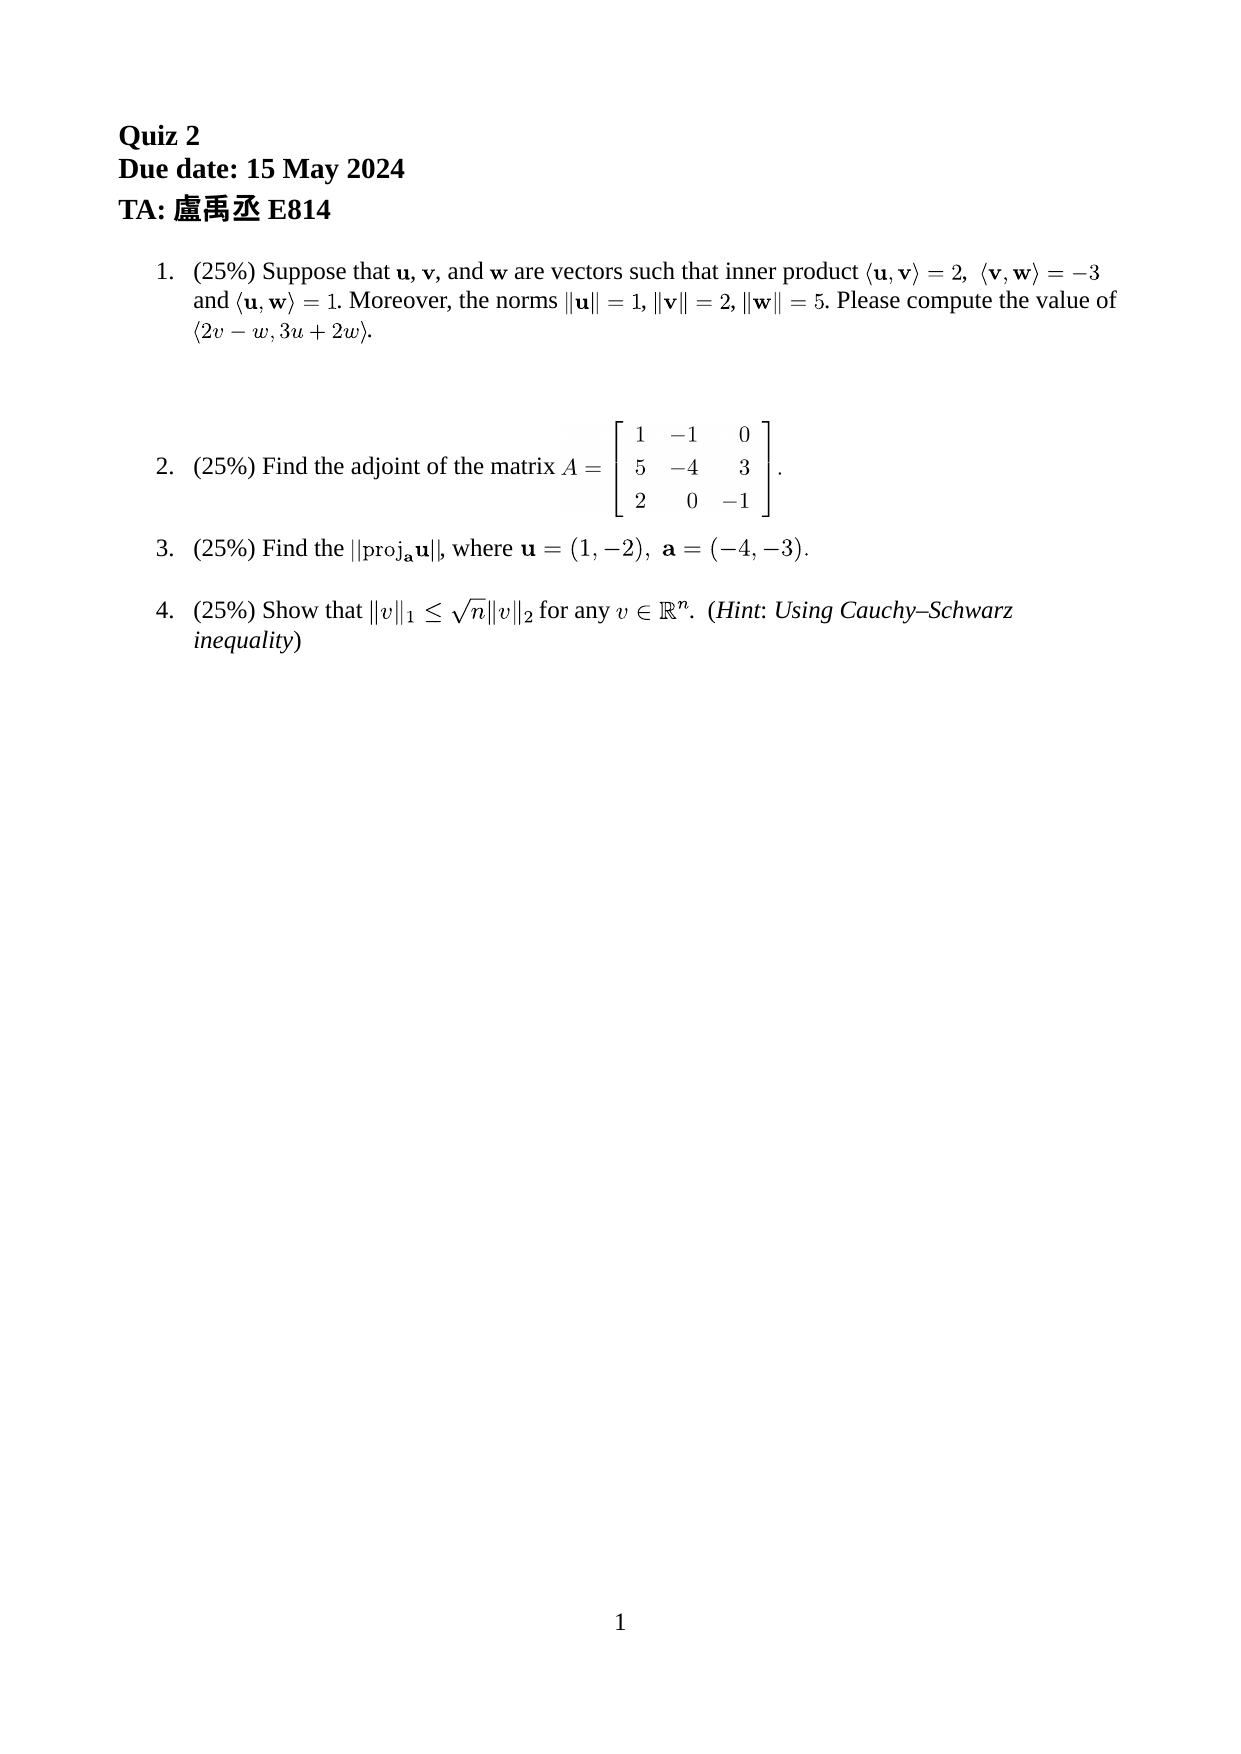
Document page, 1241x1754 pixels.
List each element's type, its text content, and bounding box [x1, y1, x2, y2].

list [781, 421, 1122, 517]
list (25%) Find the adjoint of the matrix [156, 421, 561, 517]
list (25%) Suppose that , , and are vectors such that inner product , and . Moreover, the norms , , . Please compute the value of . [156, 256, 1122, 344]
text TA: 盧禹丞 E814 [118, 185, 1122, 227]
list (25%) Show that for any . (Hint: Using Cauchy–Schwarz inequality) [156, 595, 1122, 654]
picture [561, 421, 781, 517]
list (25%) Find the , where [156, 533, 1122, 563]
text Due date: 15 May 2024 [118, 152, 1122, 185]
text Quiz 2 [118, 118, 1122, 152]
